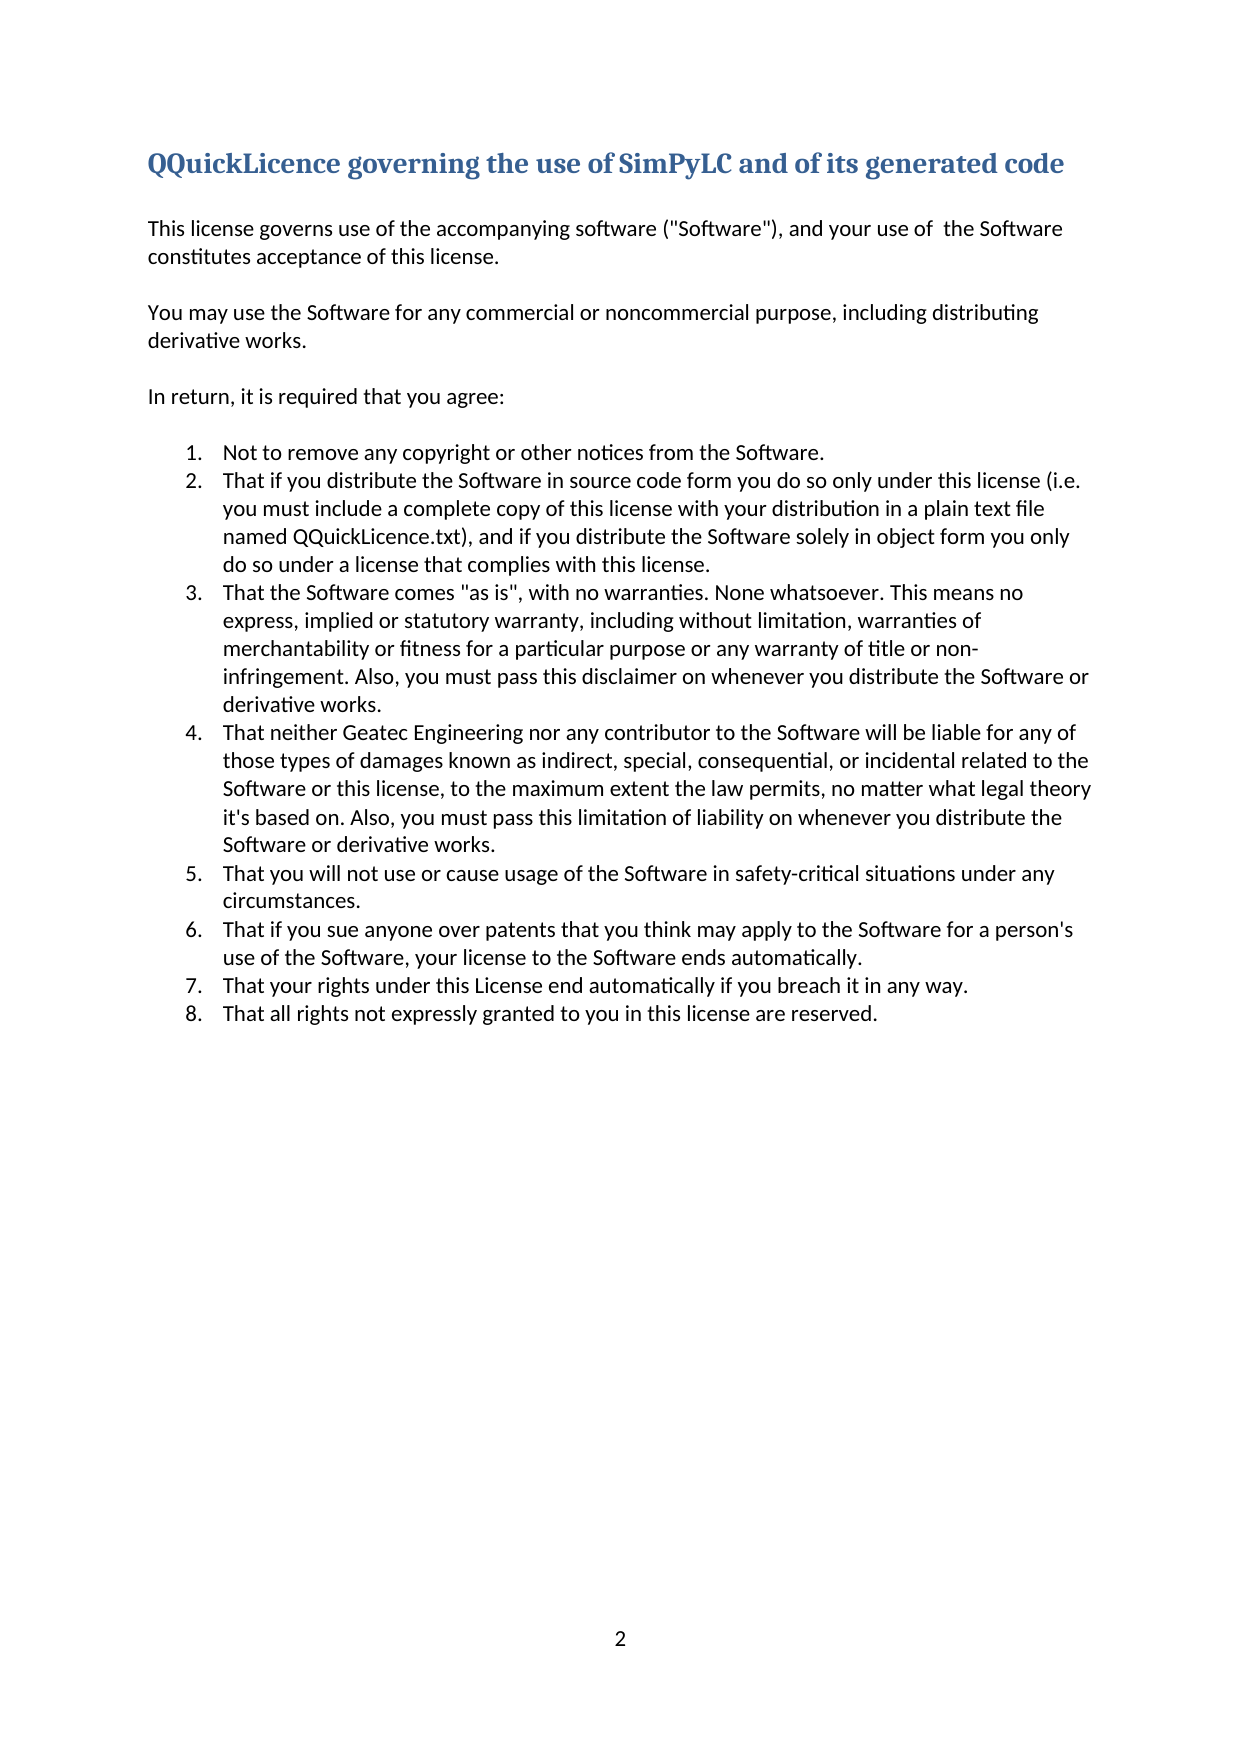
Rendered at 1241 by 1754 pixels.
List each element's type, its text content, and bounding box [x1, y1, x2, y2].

list That all rights not expressly granted to you in this license are reserved. [185, 999, 1093, 1027]
list That you will not use or cause usage of the Software in safety-critical situations under any circumstances. [185, 859, 1093, 915]
list Not to remove any copyright or other notices from the Software. [185, 438, 1093, 466]
list That neither Geatec Engineering nor any contributor to the Software will be liable for any of those types of damages known as indirect, special, consequential, or incidental related to the Software or this license, to the maximum extent the law permits, no matter what legal theory it's based on. Also, you must pass this limitation of liability on whenever you distribute the Software or derivative works. [185, 718, 1093, 859]
list That if you sue anyone over patents that you think may apply to the Software for a person's use of the Software, your license to the Software ends automatically. [185, 915, 1093, 971]
list That your rights under this License end automatically if you breach it in any way. [185, 971, 1093, 999]
text In return, it is required that you agree: [148, 382, 1093, 410]
list That the Software comes "as is", with no warranties. None whatsoever. This means no express, implied or statutory warranty, including without limitation, warranties of merchantability or fitness for a particular purpose or any warranty of title or non-infringement. Also, you must pass this disclaimer on whenever you distribute the Software or derivative works. [185, 578, 1093, 718]
text This license governs use of the accompanying software ("Software"), and your use of the Software constitutes acceptance of this license. [148, 214, 1093, 270]
subtitle QQuickLicence governing the use of SimPyLC and of its generated code [148, 148, 1093, 181]
list That if you distribute the Software in source code form you do so only under this license (i.e. you must include a complete copy of this license with your distribution in a plain text file named QQuickLicence.txt), and if you distribute the Software solely in object form you only do so under a license that complies with this license. [185, 466, 1093, 578]
text You may use the Software for any commercial or noncommercial purpose, including distributing derivative works. [148, 298, 1093, 354]
